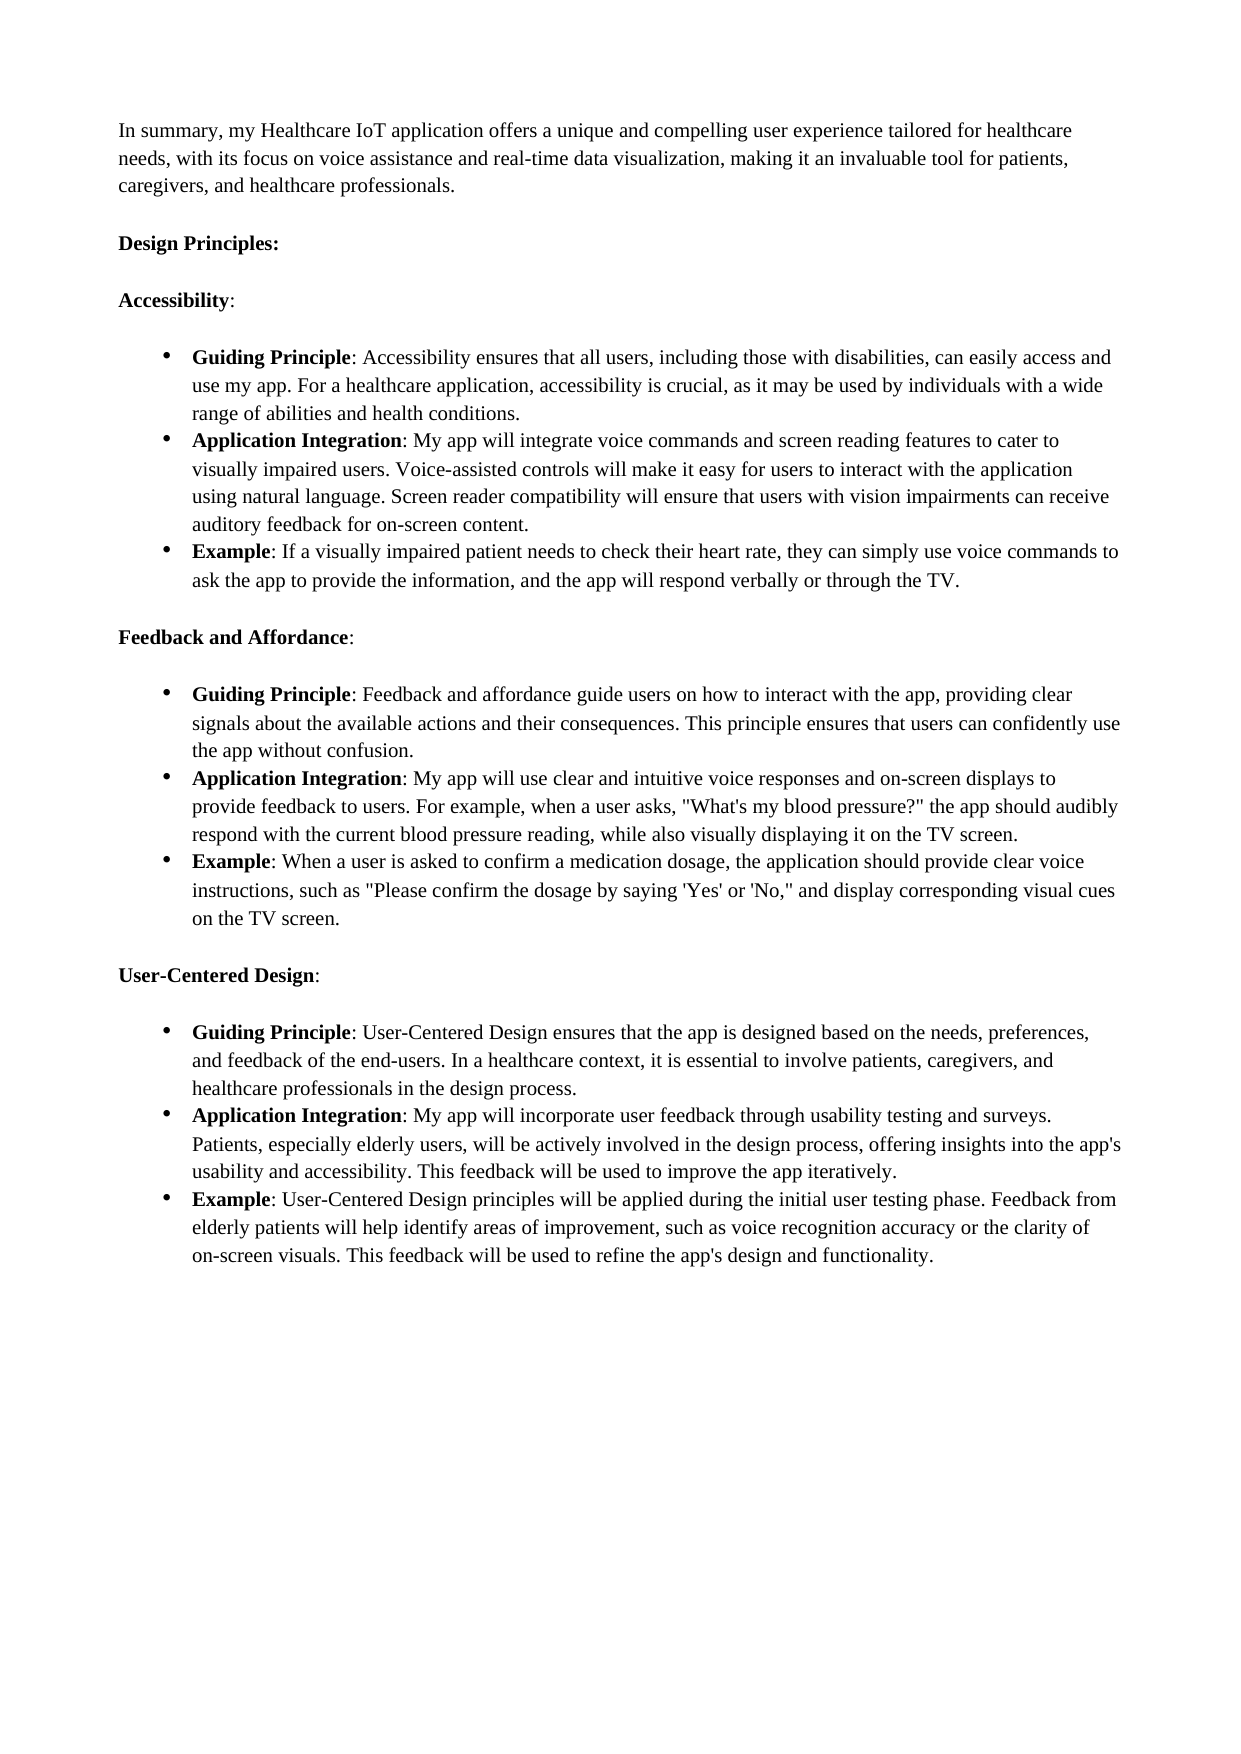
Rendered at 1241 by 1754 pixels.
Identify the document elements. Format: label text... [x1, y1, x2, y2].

list Guiding Principle: Accessibility ensures that all users, including those with disabilities, can easily access and use my app. For a healthcare application, accessibility is crucial, as it may be used by individuals with a wide range of abilities and health conditions. [162, 344, 1122, 425]
list Application Integration: My app will incorporate user feedback through usability testing and surveys. Patients, especially elderly users, will be actively involved in the design process, offering insights into the app's usability and accessibility. This feedback will be used to improve the app iteratively. [162, 1103, 1122, 1183]
list Example: User-Centered Design principles will be applied during the initial user testing phase. Feedback from elderly patients will help identify areas of improvement, such as voice recognition accuracy or the clarity of on-screen visuals. This feedback will be used to refine the app's design and functionality. [162, 1187, 1122, 1267]
list Example: If a visually impaired patient needs to check their heart rate, they can simply use voice commands to ask the app to provide the information, and the app will respond verbally or through the TV. [162, 539, 1122, 592]
list Guiding Principle: Feedback and affordance guide users on how to interact with the app, providing clear signals about the available actions and their consequences. This principle ensures that users can confidently use the app without confusion. [162, 682, 1122, 762]
text Accessibility: [118, 287, 1122, 312]
list Application Integration: My app will integrate voice commands and screen reading features to cater to visually impaired users. Voice-assisted controls will make it easy for users to interact with the application using natural language. Screen reader compatibility will ensure that users with vision impairments can receive auditory feedback for on-screen content. [162, 428, 1122, 536]
text In summary, my Healthcare IoT application offers a unique and compelling user experience tailored for healthcare needs, with its focus on voice assistance and real-time data visualization, making it an invaluable tool for patients, caregivers, and healthcare professionals. [118, 118, 1122, 197]
text User-Centered Design: [118, 962, 1122, 987]
list Application Integration: My app will use clear and intuitive voice responses and on-screen displays to provide feedback to users. For example, when a user asks, "What's my blood pressure?" the app should audibly respond with the current blood pressure reading, while also visually displaying it on the TV screen. [162, 766, 1122, 846]
list Example: When a user is asked to confirm a medication dosage, the application should provide clear voice instructions, such as "Please confirm the dosage by saying 'Yes' or 'No," and display corresponding visual cues on the TV screen. [162, 849, 1122, 929]
text Design Principles: [118, 230, 1122, 254]
list Guiding Principle: User-Centered Design ensures that the app is designed based on the needs, preferences, and feedback of the end-users. In a healthcare context, it is essential to involve patients, caregivers, and healthcare professionals in the design process. [162, 1019, 1122, 1100]
text Feedback and Affordance: [118, 625, 1122, 649]
